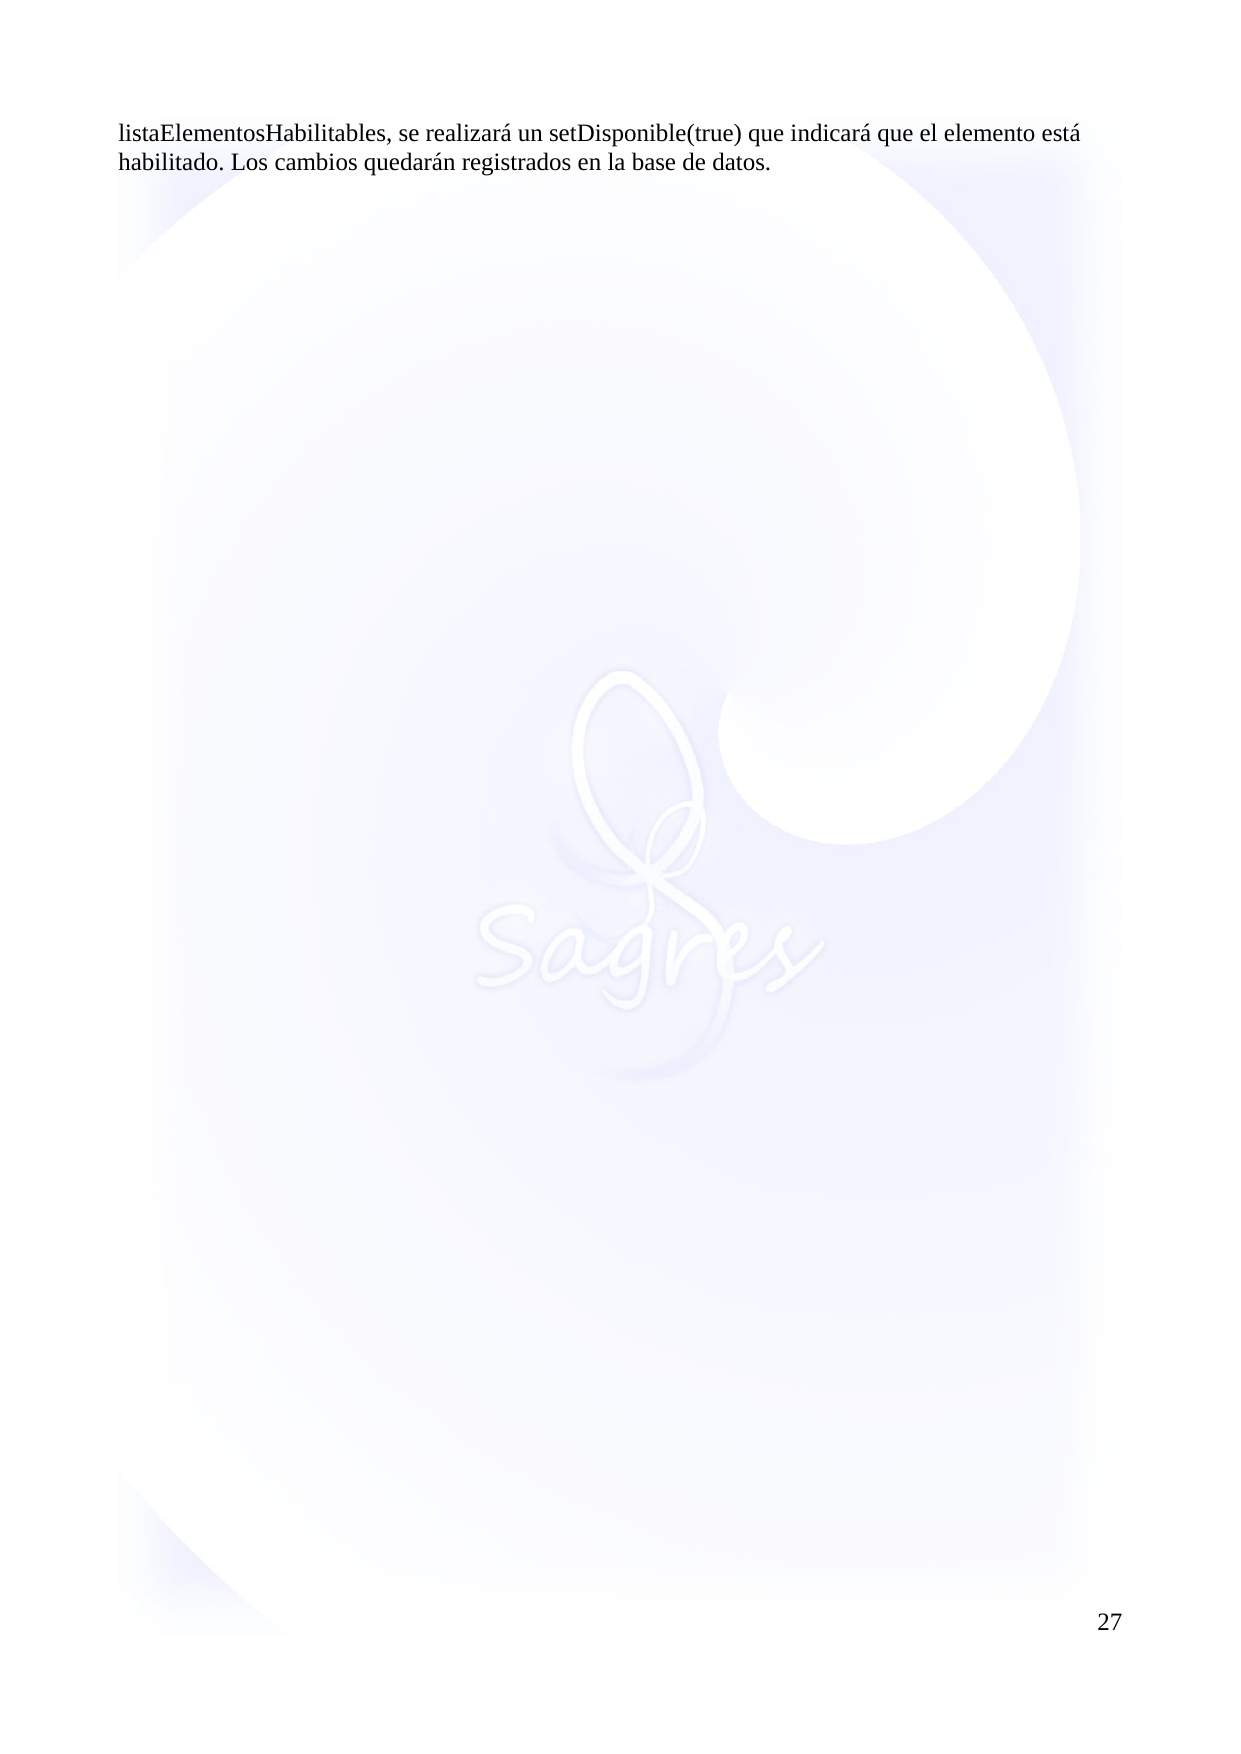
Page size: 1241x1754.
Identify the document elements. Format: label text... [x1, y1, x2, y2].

picture [118, 176, 1122, 1636]
text listaElementosHabilitables, se realizará un setDisponible(true) que indicará que el elemento está habilitado. Los cambios quedarán registrados en la base de datos. [118, 118, 1122, 176]
